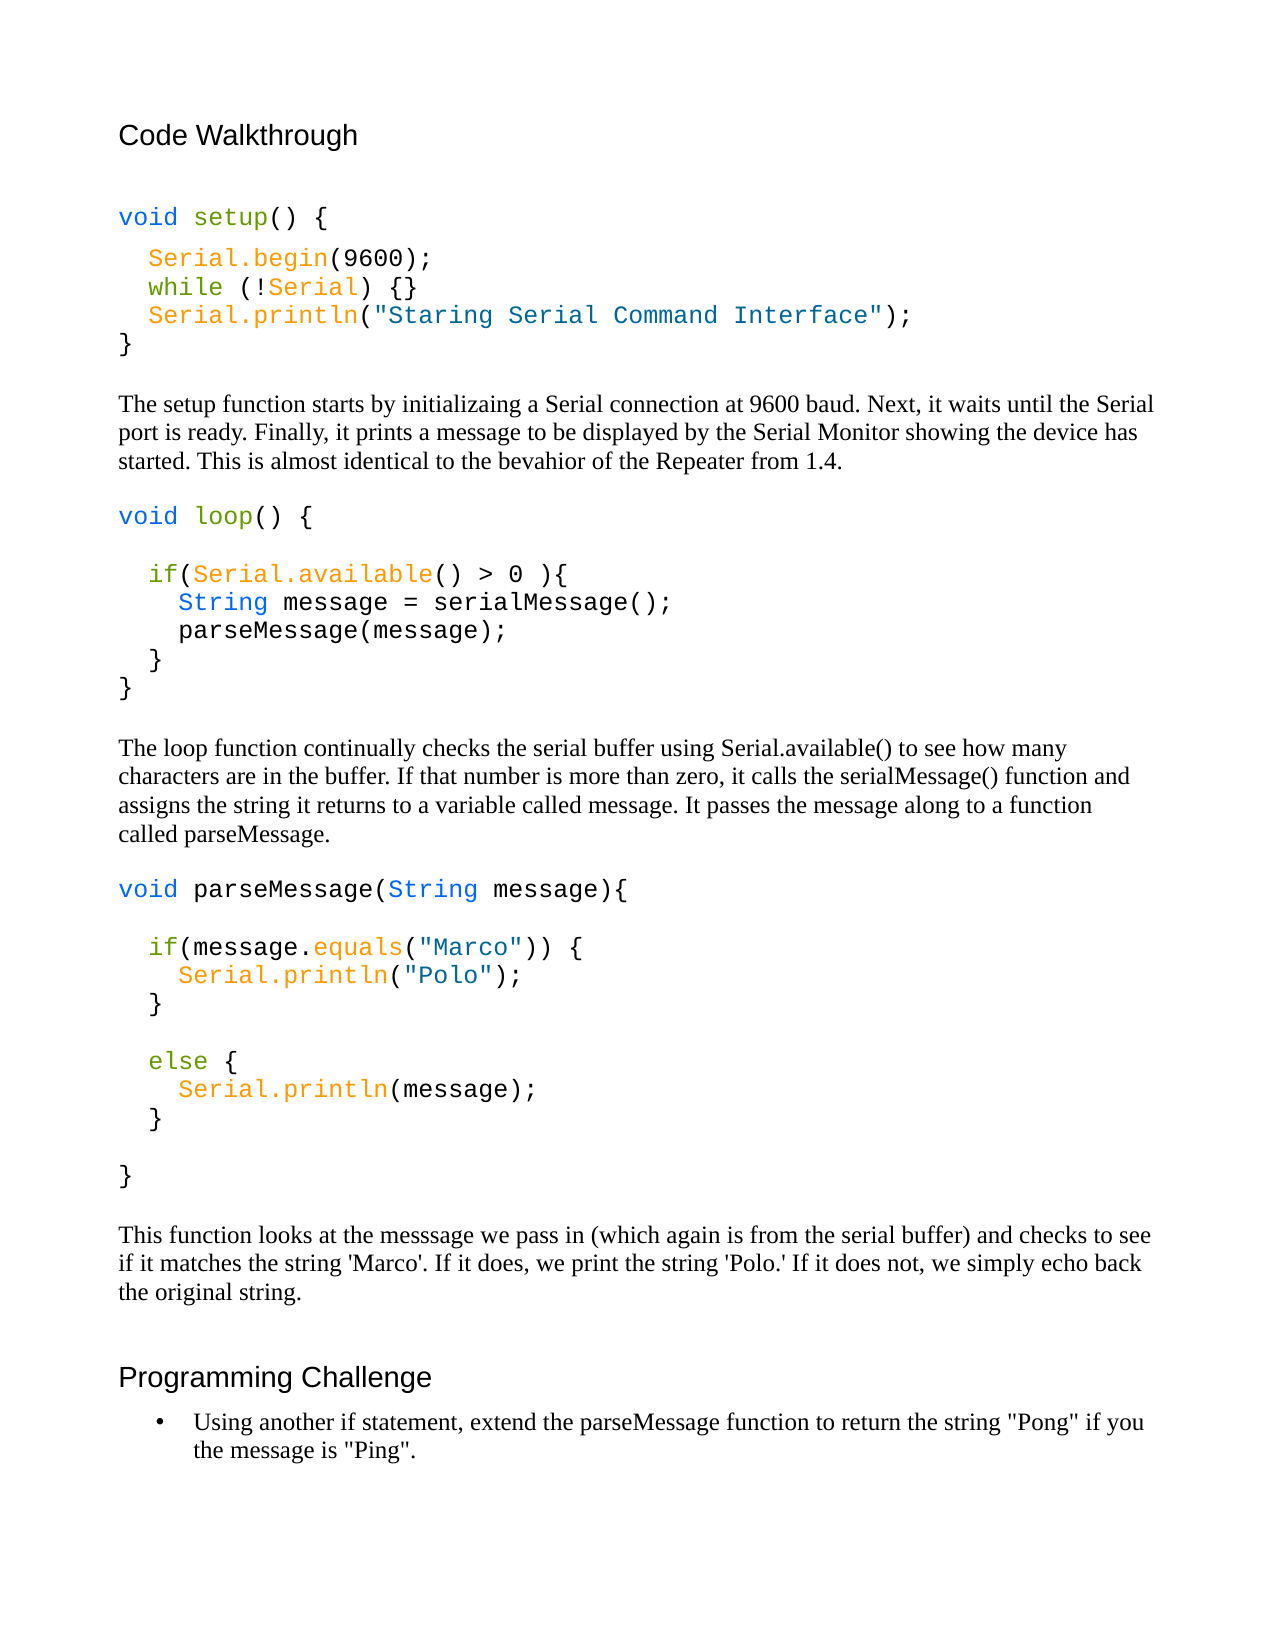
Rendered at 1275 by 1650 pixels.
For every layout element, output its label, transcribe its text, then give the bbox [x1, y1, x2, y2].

text } [118, 331, 1157, 359]
text The setup function starts by initializaing a Serial connection at 9600 baud. Next, it waits until the Serial port is ready. Finally, it prints a message to be displayed by the Serial Monitor showing the device has started. This is almost identical to the bevahior of the Repeater from 1.4. void loop() { [118, 389, 1157, 532]
text } [118, 675, 1157, 703]
subtitle Programming Challenge [118, 1361, 1157, 1394]
text } This function looks at the messsage we pass in (which again is from the serial buffer) and checks to see if it matches the string 'Marco'. If it does, we print the string 'Polo.' If it does not, we simply echo back the original string. [118, 1163, 1157, 1306]
text String message = serialMessage(); [118, 590, 1157, 618]
text Serial.println("Staring Serial Command Interface"); [118, 302, 1157, 331]
text } [118, 646, 1157, 675]
text The loop function continually checks the serial buffer using Serial.available() to see how many characters are in the buffer. If that number is more than zero, it calls the serialMessage() function and assigns the string it returns to a variable called message. It passes the message along to a function called parseMessage. void parseMessage(String message){ [118, 733, 1157, 905]
list Using another if statement, extend the parseMessage function to return the string "Pong" if you the message is "Ping". [156, 1407, 1157, 1464]
subtitle Code Walkthrough [118, 118, 1157, 152]
text while (!Serial) {} [118, 274, 1157, 302]
text parseMessage(message); [118, 618, 1157, 646]
text Serial.begin(9600); [118, 246, 1157, 274]
text if(Serial.available() > 0 ){ [118, 561, 1157, 590]
text if(message.equals("Marco")) { Serial.println("Polo"); } [118, 934, 1157, 1019]
text void setup() { [118, 205, 1157, 233]
text else { Serial.println(message); } [118, 1049, 1157, 1134]
